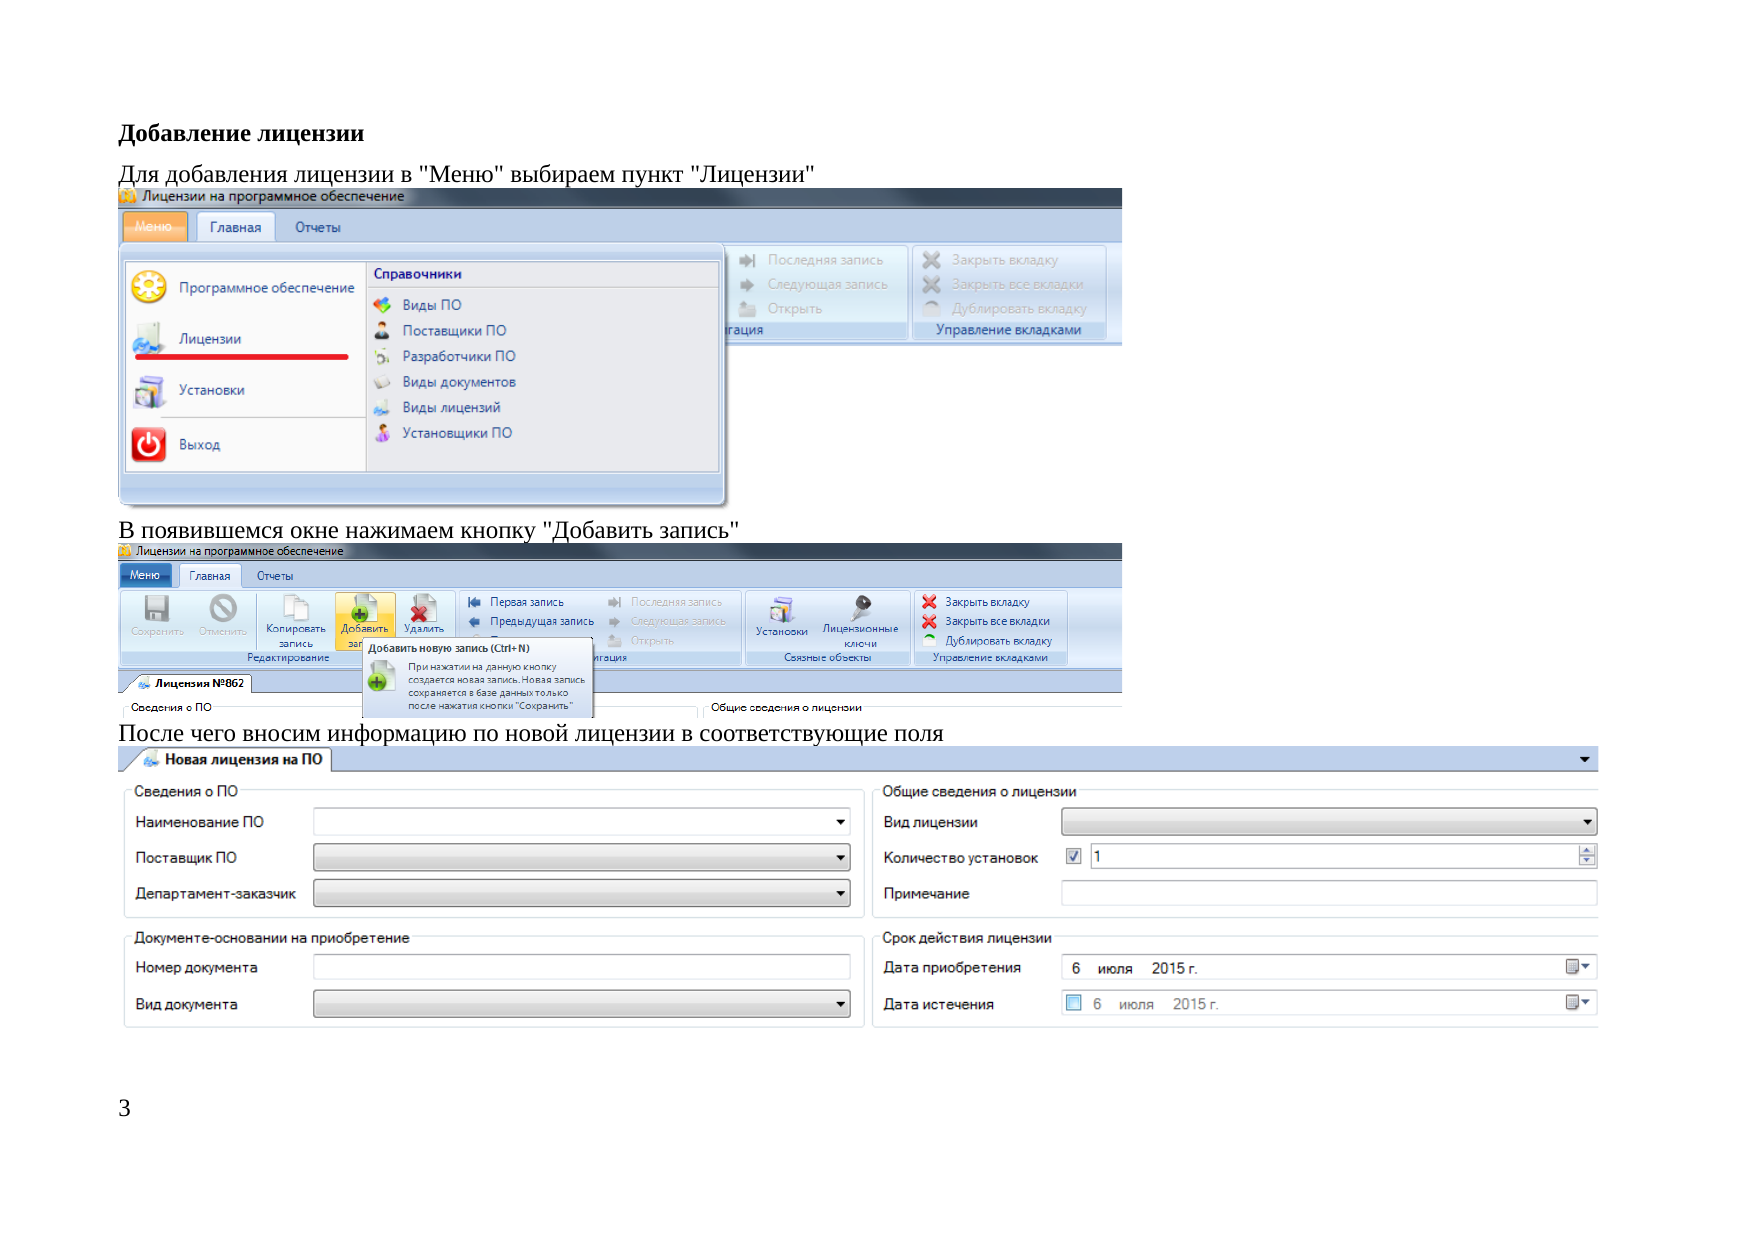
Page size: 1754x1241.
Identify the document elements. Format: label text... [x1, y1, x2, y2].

text В появившемся окне нажимаем кнопку "Добавить запись" [118, 515, 1636, 718]
text После чего вносим информацию по новой лицензии в соответствующие поля [118, 718, 1636, 746]
text Для добавления лицензии в "Меню" выбираем пункт "Лицензии" [118, 159, 1636, 515]
subtitle Добавление лицензии [118, 118, 1636, 147]
